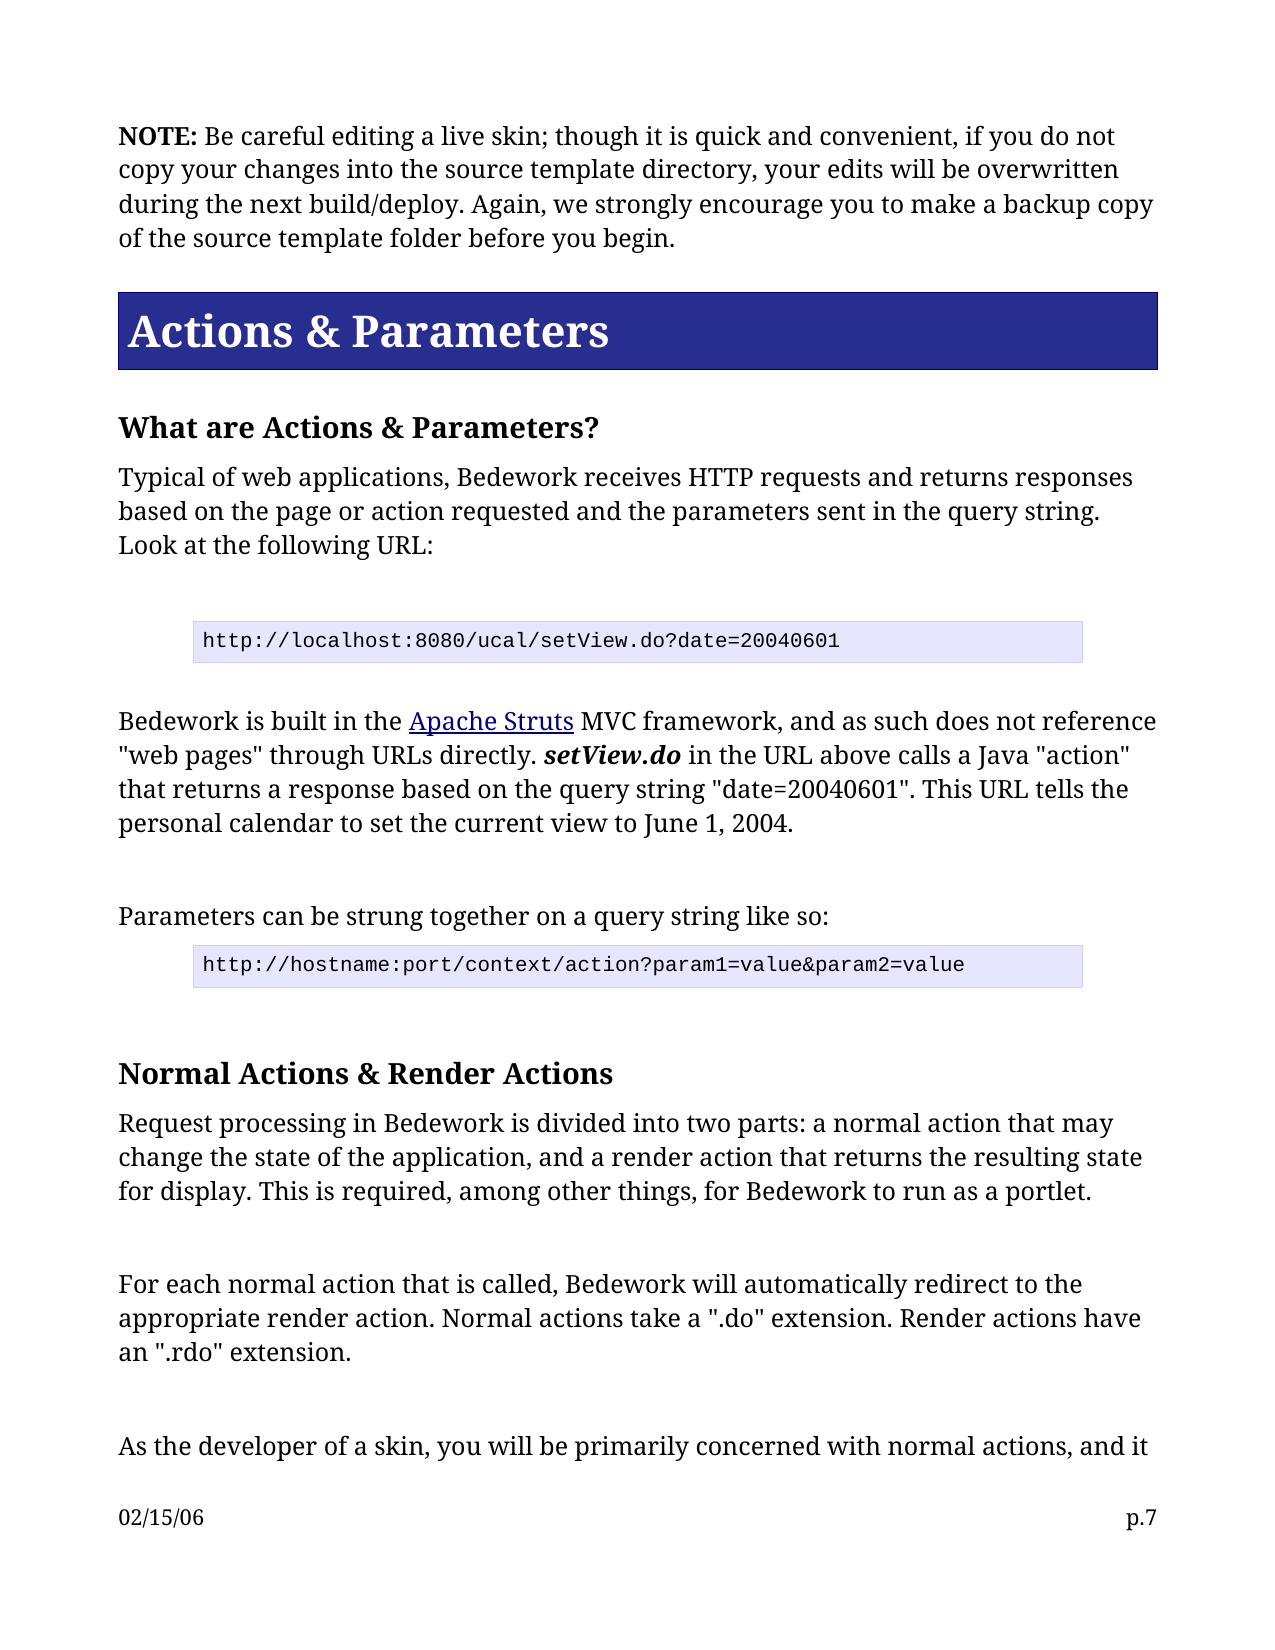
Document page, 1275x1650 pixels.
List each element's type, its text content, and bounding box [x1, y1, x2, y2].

subtitle Actions & Parameters [119, 293, 1157, 369]
text http://localhost:8080/ucal/setView.do?date=20040601 [194, 622, 1082, 662]
text Request processing in Bedework is divided into two parts: a normal action that may change the state of the application, and a render action that returns the resulting state for display. This is required, among other things, for Bedework to run as a portlet. [118, 1106, 1157, 1208]
subtitle Normal Actions & Render Actions [118, 1053, 1157, 1093]
text Bedework is built in the Apache Struts MVC framework, and as such does not reference "web pages" through URLs directly. setView.do in the URL above calls a Java "action" that returns a response based on the query string "date=20040601". This URL tells the personal calendar to set the current view to June 1, 2004. [118, 703, 1157, 840]
text NOTE: Be careful editing a live skin; though it is quick and convenient, if you do not copy your changes into the source template directory, your edits will be overwritten during the next build/deploy. Again, we strongly encourage you to make a backup copy of the source template folder before you begin. [118, 118, 1157, 254]
text For each normal action that is called, Bedework will automatically redirect to the appropriate render action. Normal actions take a ".do" extension. Render actions have an ".rdo" extension. [118, 1267, 1157, 1369]
text Parameters can be strung together on a query string like so: [118, 899, 1157, 933]
subtitle What are Actions & Parameters? [118, 407, 1157, 447]
text http://hostname:port/context/action?param1=value&param2=value [194, 946, 1082, 987]
text As the developer of a skin, you will be primarily concerned with normal actions, and it [118, 1428, 1157, 1462]
text Typical of web applications, Bedework receives HTTP requests and returns responses based on the page or action requested and the parameters sent in the query string. Look at the following URL: [118, 459, 1157, 561]
